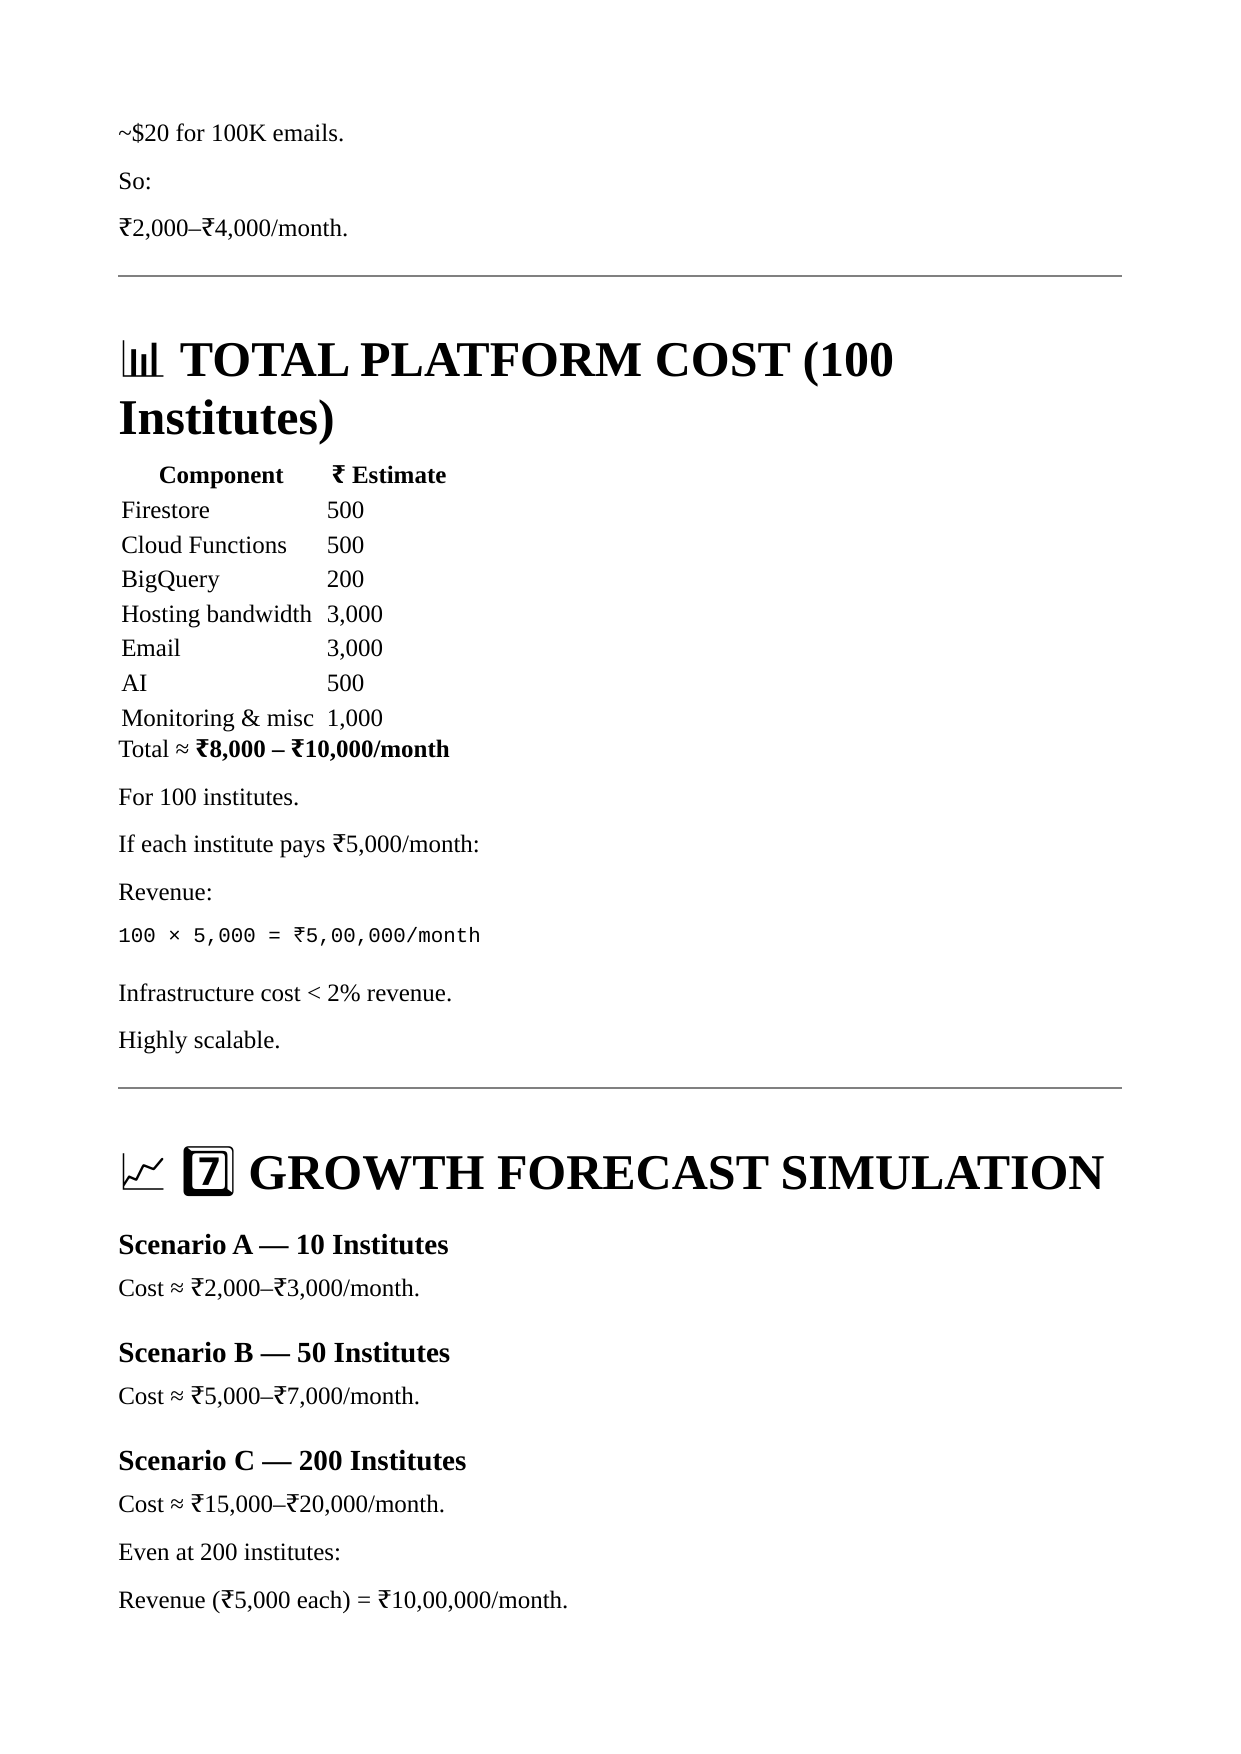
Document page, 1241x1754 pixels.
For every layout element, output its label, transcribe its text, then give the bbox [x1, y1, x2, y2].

text Cost ≈ ₹2,000–₹3,000/month. [118, 1273, 1122, 1302]
table_cell Hosting bandwidth [118, 596, 324, 631]
subtitle Scenario B — 50 Institutes [118, 1335, 1122, 1369]
table_cell Email [118, 631, 324, 665]
text Infrastructure cost < 2% revenue. [118, 978, 1122, 1007]
table_header Component [118, 458, 324, 492]
text For 100 institutes. [118, 782, 1122, 811]
table_header ₹ Estimate [324, 458, 454, 492]
text So: [118, 166, 1122, 194]
table_cell 3,000 [324, 596, 454, 631]
table_cell Monitoring & misc [118, 700, 324, 734]
table_cell 500 [324, 492, 454, 527]
table_cell 1,000 [324, 700, 454, 734]
text Cost ≈ ₹15,000–₹20,000/month. [118, 1489, 1122, 1518]
text Revenue (₹5,000 each) = ₹10,00,000/month. [118, 1585, 1122, 1613]
subtitle Scenario C — 200 Institutes [118, 1443, 1122, 1477]
table_cell 500 [324, 527, 454, 561]
subtitle 📈 7️⃣ GROWTH FORECAST SIMULATION [118, 1142, 1122, 1200]
text Total ≈ ₹8,000 – ₹10,000/month [118, 734, 1122, 763]
table_cell Firestore [118, 492, 324, 527]
text Cost ≈ ₹5,000–₹7,000/month. [118, 1381, 1122, 1410]
text 100 × 5,000 = ₹5,00,000/month [118, 925, 1122, 948]
table_cell AI [118, 665, 324, 700]
text Even at 200 institutes: [118, 1537, 1122, 1566]
text Revenue: [118, 877, 1122, 906]
table_cell 200 [324, 561, 454, 596]
table_cell Cloud Functions [118, 527, 324, 561]
subtitle Scenario A — 10 Institutes [118, 1227, 1122, 1261]
table_cell 3,000 [324, 631, 454, 665]
text ₹2,000–₹4,000/month. [118, 213, 1122, 242]
text Highly scalable. [118, 1026, 1122, 1054]
text ~$20 for 100K emails. [118, 118, 1122, 147]
table_cell 500 [324, 665, 454, 700]
table_cell BigQuery [118, 561, 324, 596]
subtitle 📊 TOTAL PLATFORM COST (100 Institutes) [118, 330, 1122, 445]
text If each institute pays ₹5,000/month: [118, 829, 1122, 858]
